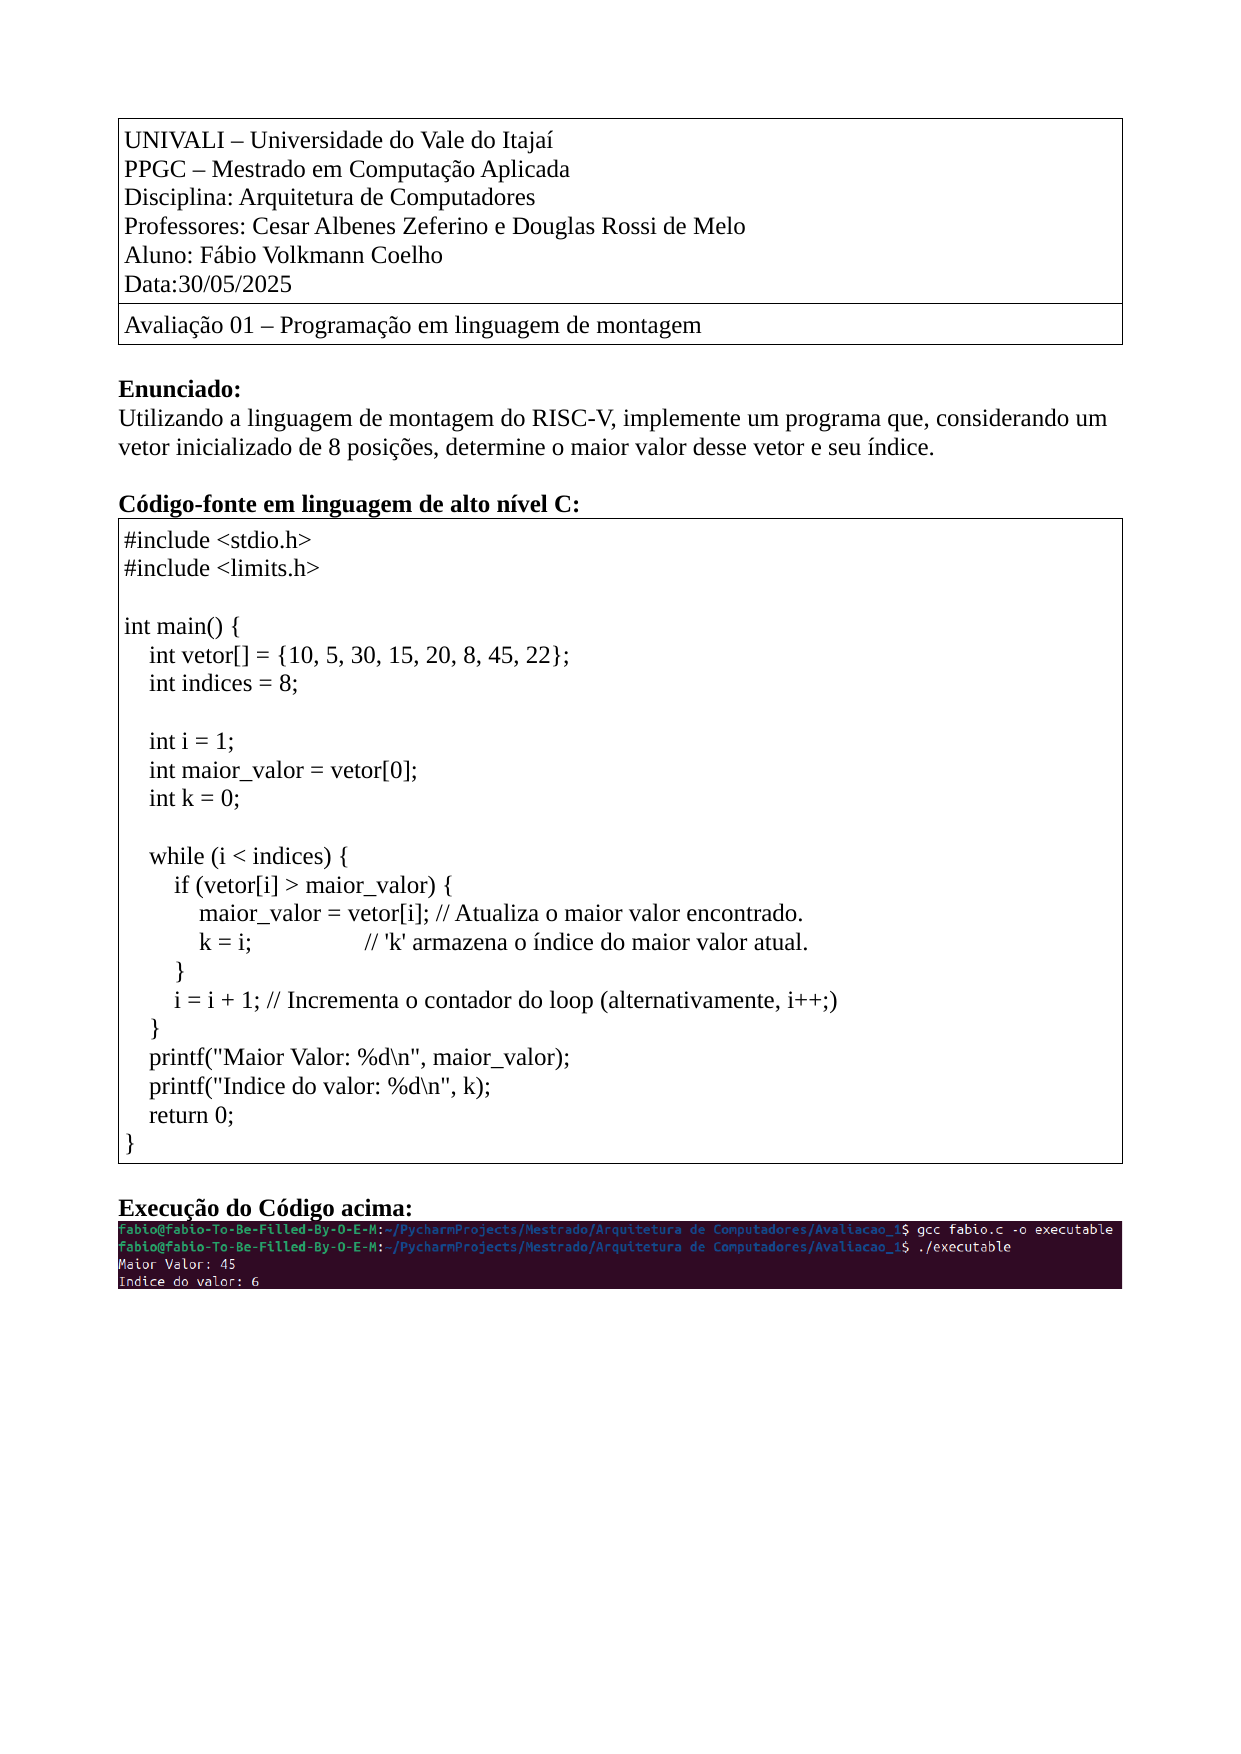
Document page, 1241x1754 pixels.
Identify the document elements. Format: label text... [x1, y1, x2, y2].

table_header UNIVALI – Universidade do Vale do Itajaí PPGC – Mestrado em Computação Aplicada Disciplina: Arquitetura de Computadores Professores: Cesar Albenes Zeferino e Douglas Rossi de Melo Aluno: Fábio Volkmann Coelho Data:30/05/2025 [119, 119, 1122, 303]
picture [118, 1221, 1123, 1289]
text vetor inicializado de 8 posições, determine o maior valor desse vetor e seu índice. [118, 432, 1122, 460]
text Enunciado: [118, 374, 1122, 403]
text Execução do Código acima: [118, 1193, 1122, 1221]
table_cell Avaliação 01 – Programação em linguagem de montagem [119, 304, 1122, 344]
text Utilizando a linguagem de montagem do RISC-V, implemente um programa que, considerando um [118, 403, 1122, 432]
table_header #include <stdio.h> #include <limits.h> int main() { int vetor[] = {10, 5, 30, 15, 20, 8, 45, 22}; int indices = 8; int i = 1; int maior_valor = vetor[0]; int k = 0; while (i < indices) { if (vetor[i] > maior_valor) { maior_valor = vetor[i]; // Atualiza o maior valor encontrado. k = i; // 'k' armazena o índice do maior valor atual. } i = i + 1; // Incrementa o contador do loop (alternativamente, i++;) } printf("Maior Valor: %d\n", maior_valor); printf("Indice do valor: %d\n", k); return 0; } [119, 519, 1122, 1163]
text Código-fonte em linguagem de alto nível C: [118, 489, 1122, 518]
